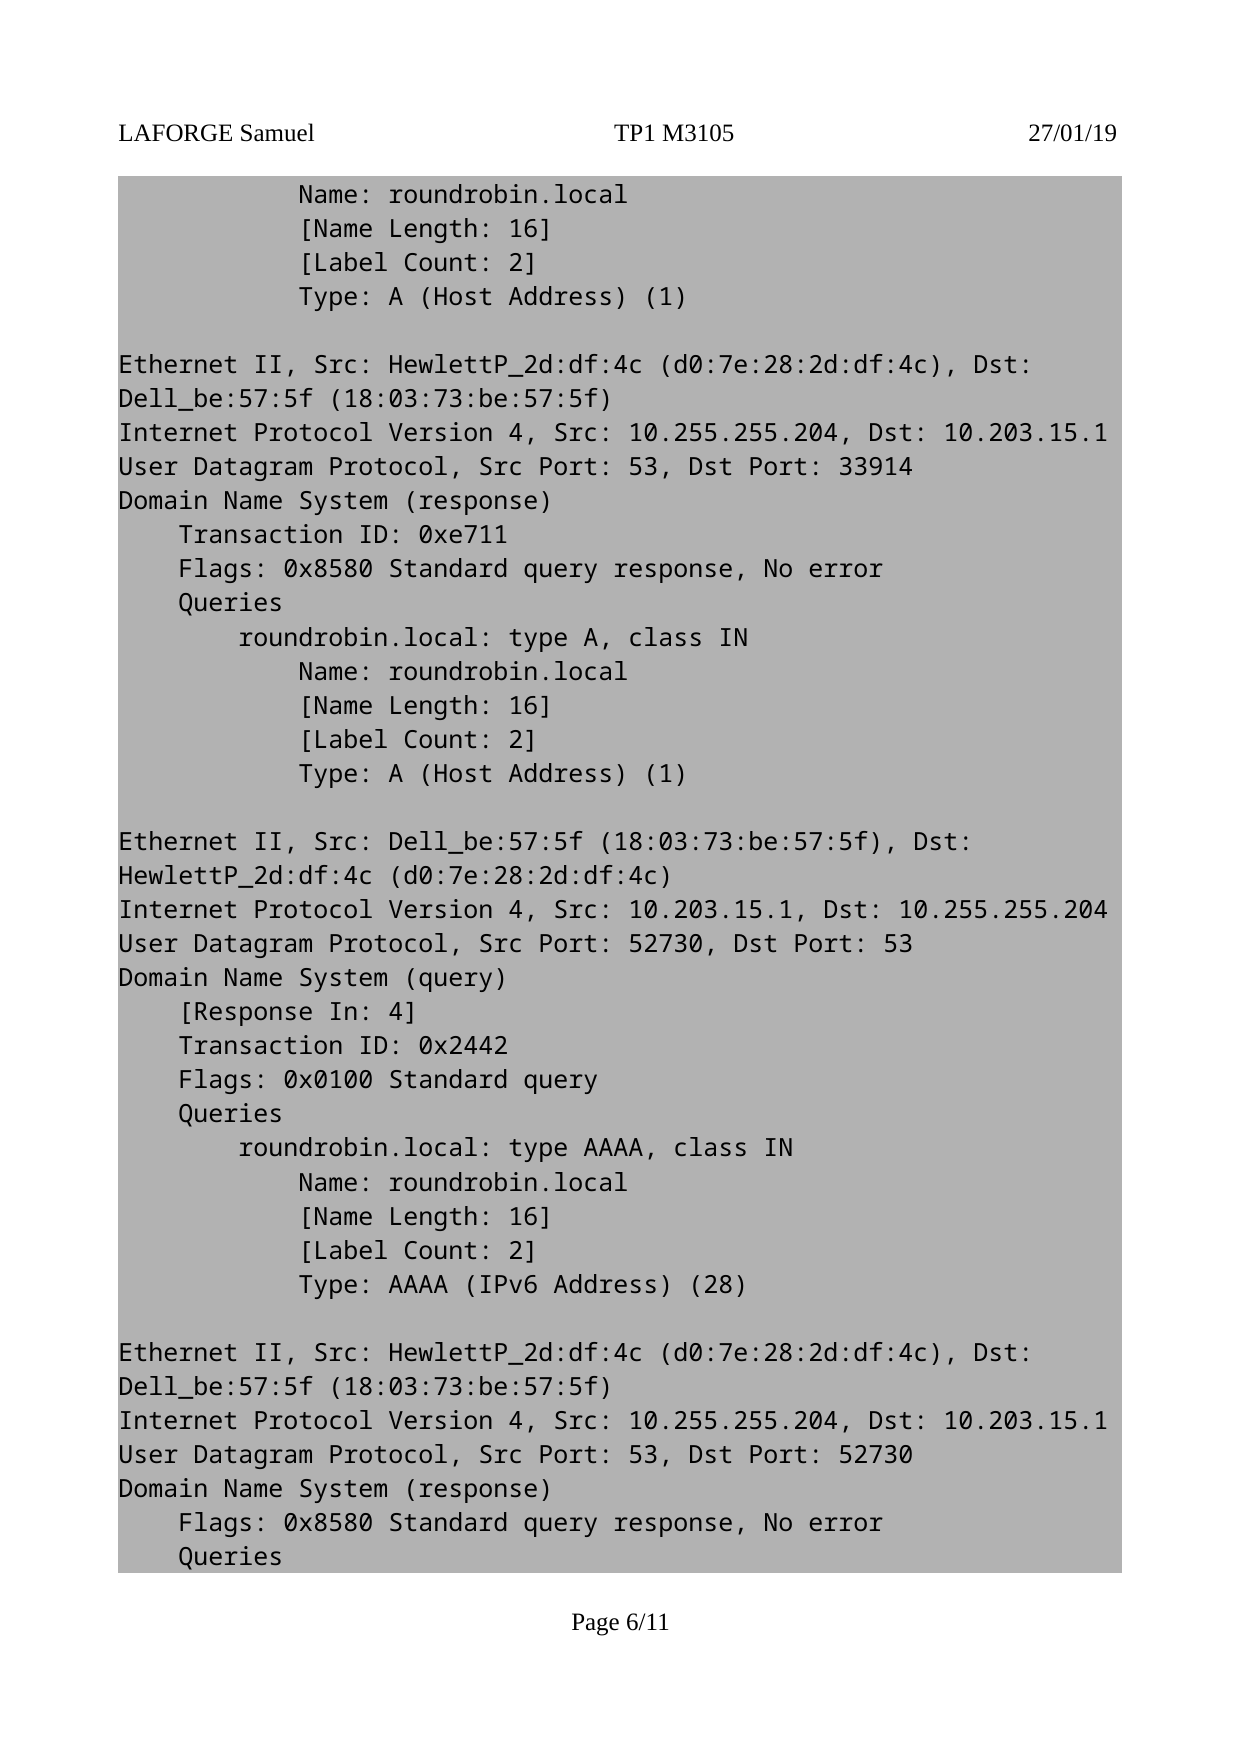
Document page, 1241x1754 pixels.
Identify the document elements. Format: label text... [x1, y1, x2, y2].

text Transaction ID: 0xe711 [118, 517, 1122, 551]
text [Label Count: 2] [118, 1232, 1122, 1266]
text Queries [118, 1539, 1122, 1573]
text Domain Name System (query) [118, 960, 1122, 994]
text Name: roundrobin.local [118, 176, 1122, 210]
text Name: roundrobin.local [118, 653, 1122, 687]
text Queries [118, 585, 1122, 619]
text Transaction ID: 0x2442 [118, 1028, 1122, 1062]
text Ethernet II, Src: HewlettP_2d:df:4c (d0:7e:28:2d:df:4c), Dst: Dell_be:57:5f (18:03:73:be:57:5f) [118, 347, 1122, 415]
text Ethernet II, Src: Dell_be:57:5f (18:03:73:be:57:5f), Dst: HewlettP_2d:df:4c (d0:7e:28:2d:df:4c) [118, 823, 1122, 892]
text Type: A (Host Address) (1) [118, 278, 1122, 313]
text Internet Protocol Version 4, Src: 10.255.255.204, Dst: 10.203.15.1 [118, 415, 1122, 449]
text User Datagram Protocol, Src Port: 52730, Dst Port: 53 [118, 926, 1122, 960]
text Flags: 0x0100 Standard query [118, 1062, 1122, 1096]
text [Response In: 4] [118, 994, 1122, 1028]
text Type: AAAA (IPv6 Address) (28) [118, 1266, 1122, 1300]
text Flags: 0x8580 Standard query response, No error [118, 1505, 1122, 1539]
text Domain Name System (response) [118, 1471, 1122, 1505]
text roundrobin.local: type A, class IN [118, 619, 1122, 653]
text Flags: 0x8580 Standard query response, No error [118, 551, 1122, 585]
text Type: A (Host Address) (1) [118, 755, 1122, 789]
text User Datagram Protocol, Src Port: 53, Dst Port: 52730 [118, 1437, 1122, 1471]
text [Name Length: 16] [118, 687, 1122, 721]
text Name: roundrobin.local [118, 1164, 1122, 1198]
text [Name Length: 16] [118, 1198, 1122, 1232]
text [Label Count: 2] [118, 721, 1122, 755]
text Internet Protocol Version 4, Src: 10.255.255.204, Dst: 10.203.15.1 [118, 1403, 1122, 1437]
text [Name Length: 16] [118, 210, 1122, 244]
text Queries [118, 1096, 1122, 1130]
text Internet Protocol Version 4, Src: 10.203.15.1, Dst: 10.255.255.204 [118, 892, 1122, 926]
text Ethernet II, Src: HewlettP_2d:df:4c (d0:7e:28:2d:df:4c), Dst: Dell_be:57:5f (18:03:73:be:57:5f) [118, 1334, 1122, 1403]
text Domain Name System (response) [118, 483, 1122, 517]
text [Label Count: 2] [118, 244, 1122, 278]
text roundrobin.local: type AAAA, class IN [118, 1130, 1122, 1164]
text User Datagram Protocol, Src Port: 53, Dst Port: 33914 [118, 449, 1122, 483]
